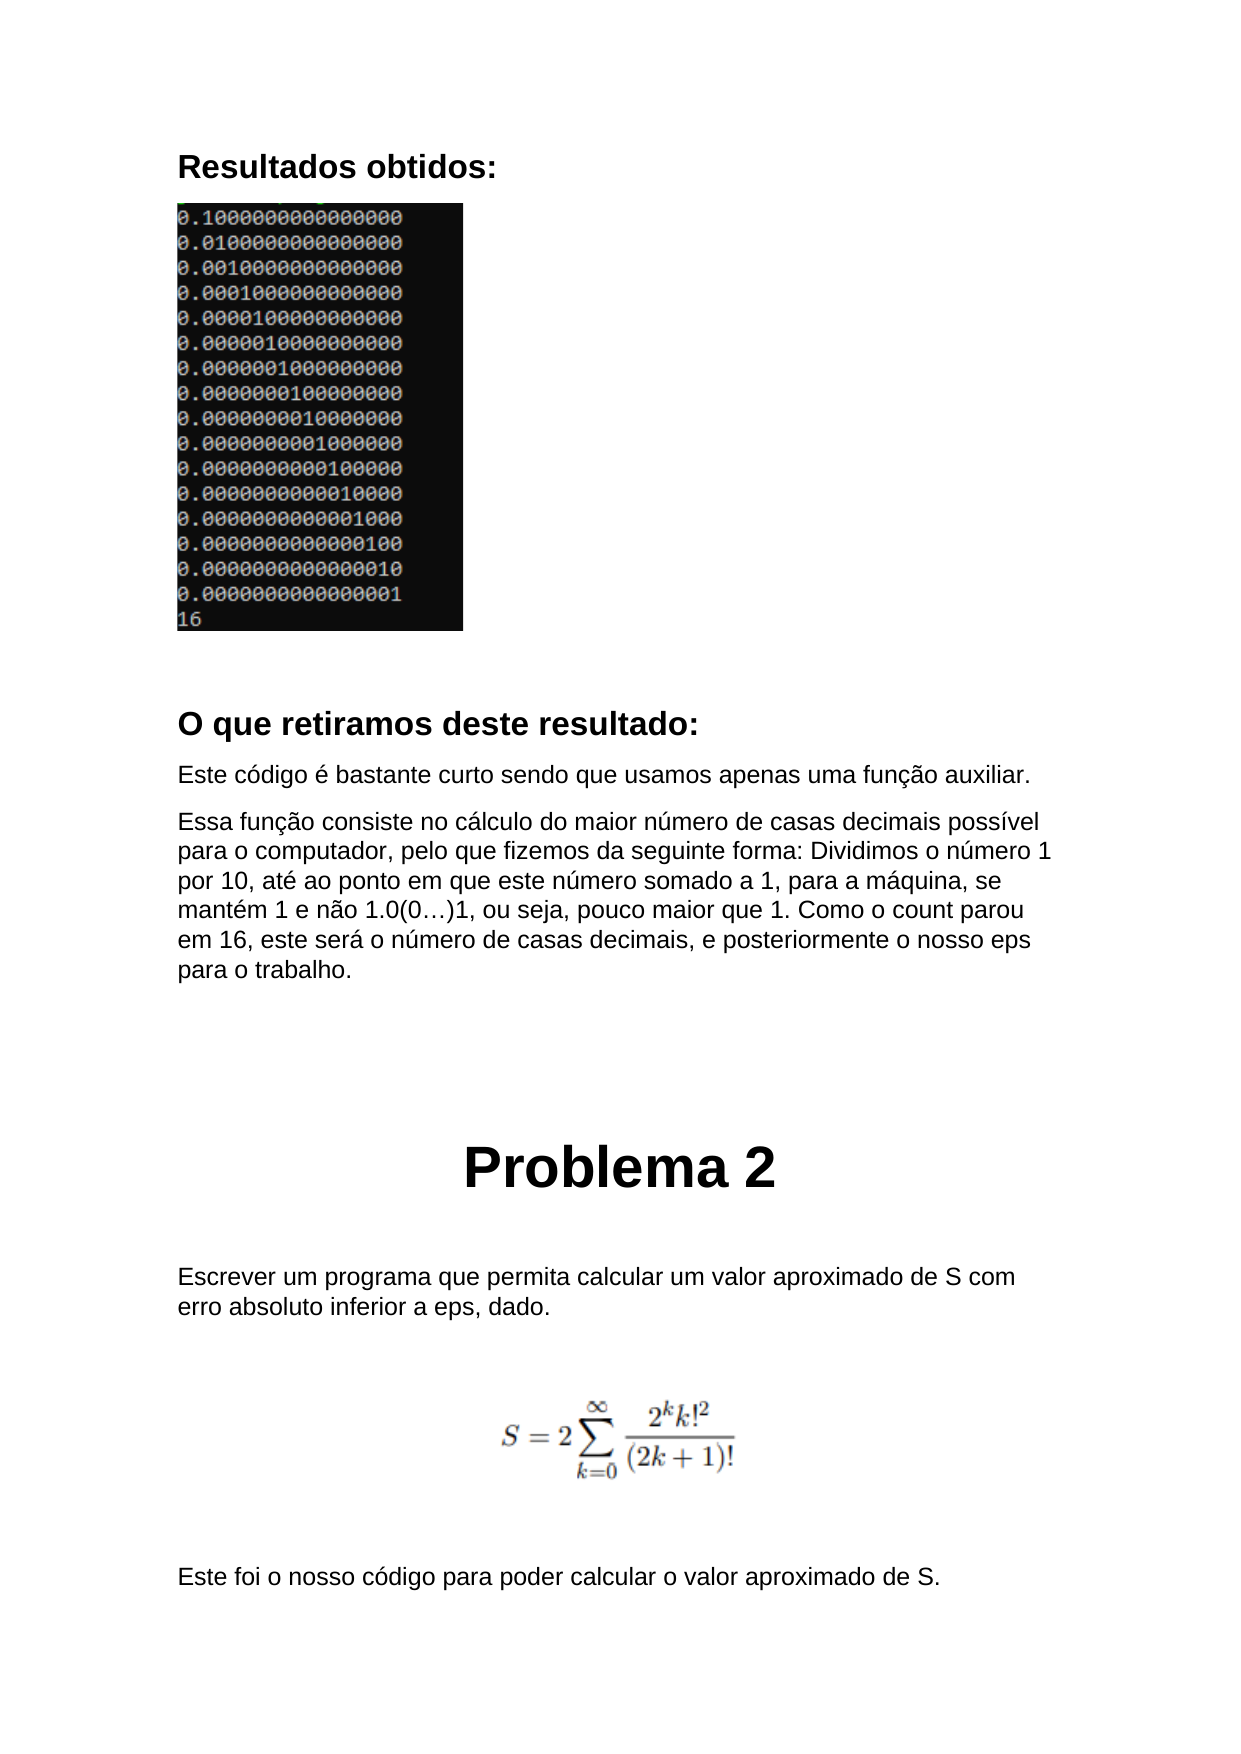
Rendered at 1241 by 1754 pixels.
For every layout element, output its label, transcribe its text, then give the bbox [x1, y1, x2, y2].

text O que retiramos deste resultado: [177, 704, 1063, 743]
text Este código é bastante curto sendo que usamos apenas uma função auxiliar. [177, 760, 1063, 789]
text Escrever um programa que permita calcular um valor aproximado de S com erro absoluto inferior a eps, dado. [177, 1262, 1063, 1321]
text Problema 2 [177, 1133, 1063, 1200]
text Este foi o nosso código para poder calcular o valor aproximado de S. [177, 1561, 1063, 1590]
text Resultados obtidos: [177, 148, 1063, 186]
text Essa função consiste no cálculo do maior número de casas decimais possível para o computador, pelo que fizemos da seguinte forma: Dividimos o número 1 por 10, até ao ponto em que este número somado a 1, para a máquina, se mantém 1 e não 1.0(0…)1, ou seja, pouco maior que 1. Como o count parou em 16, este será o número de casas decimais, e posteriormente o nosso eps para o trabalho. [177, 807, 1063, 983]
